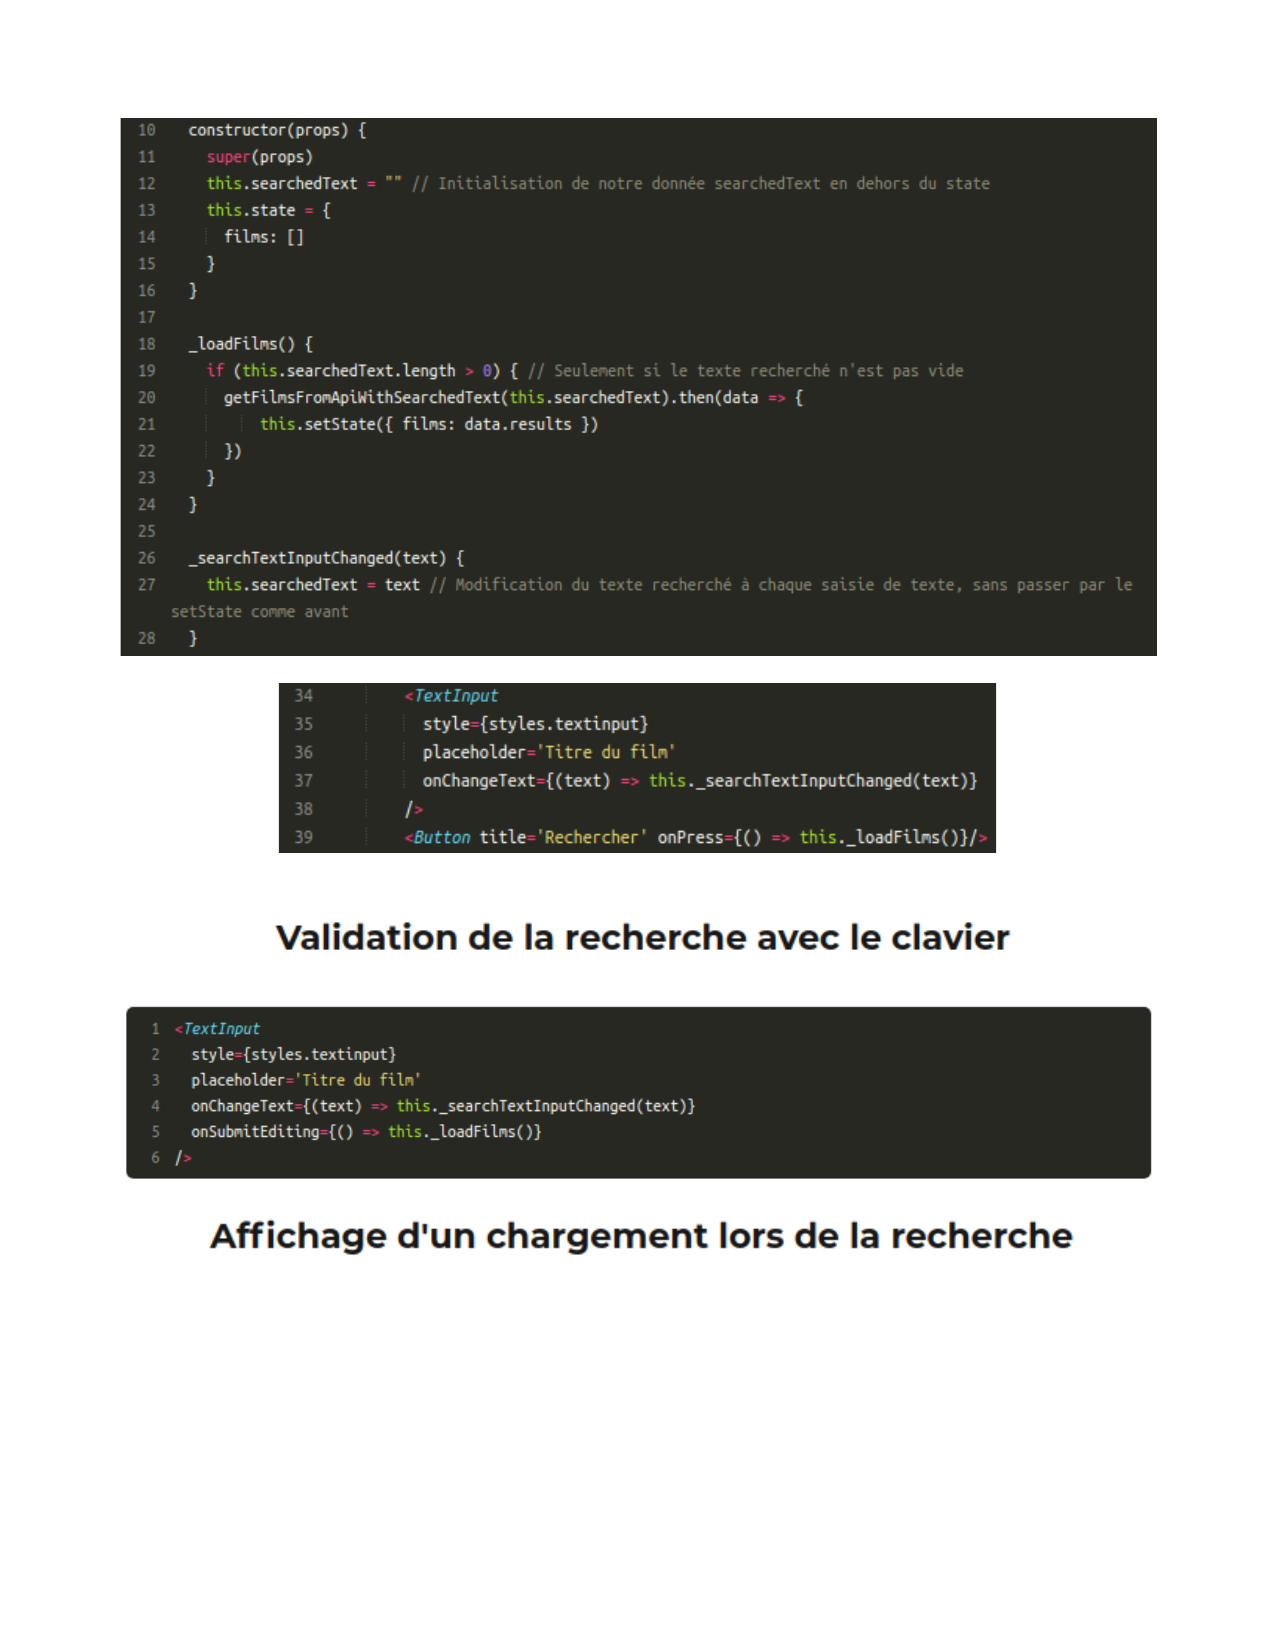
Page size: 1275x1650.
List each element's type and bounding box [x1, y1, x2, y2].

picture [197, 1213, 1078, 1258]
picture [118, 118, 1157, 656]
picture [263, 913, 1012, 958]
picture [118, 1000, 1157, 1186]
picture [278, 683, 997, 853]
